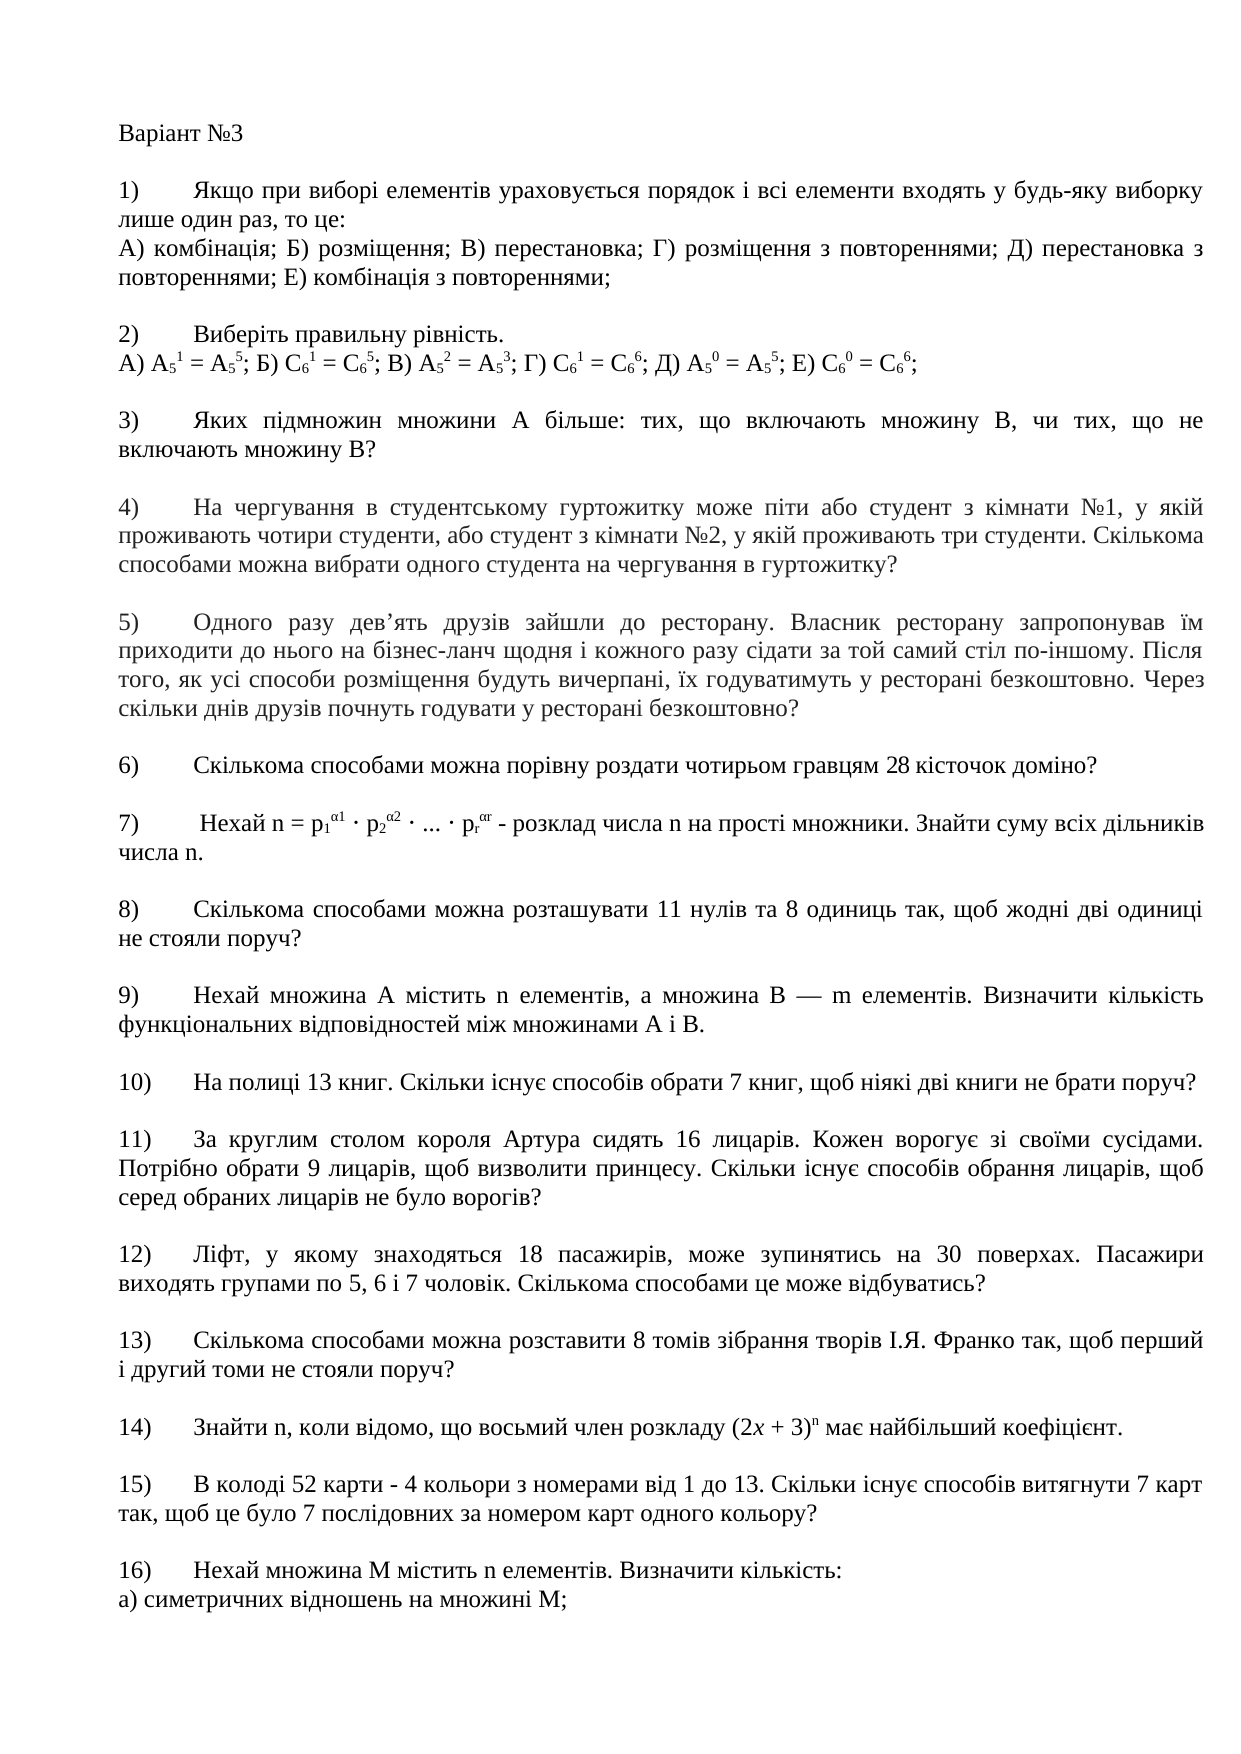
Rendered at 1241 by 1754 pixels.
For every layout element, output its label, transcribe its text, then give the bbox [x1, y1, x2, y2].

list Виберіть правильну рівність. [118, 319, 1205, 348]
list а) симетричних відношень на множині М; [118, 1584, 1205, 1613]
list На чергування в студентському гуртожитку може піти або студент з кімнати №1, у якій проживають чотири студенти, або студент з кімнати №2, у якій проживають три студенти. Скількома способами можна вибрати одного студента на чергування в гуртожитку? [118, 492, 1205, 578]
list Скількома способами можна порівну роздати чотирьом гравцям 28 кісточок доміно? [118, 751, 1205, 779]
list Одного разу дев’ять друзів зайшли до ресторану. Власник ресторану запропонував їм приходити до нього на бізнес-ланч щодня і кожного разу сідати за той самий стіл по-іншому. Після того, як усі способи розміщення будуть вичерпані, їх годуватимуть у ресторані безкоштовно. Через скільки днів друзів почнуть годувати у ресторані безкоштовно? [118, 607, 1205, 722]
list За круглим столом короля Артура сидять 16 лицарів. Кожен ворогує зі своїми сусідами. Потрібно обрати 9 лицарів, щоб визволити принцесу. Скільки існує способів обрання лицарів, щоб серед обраних лицарів не було ворогів? [118, 1124, 1205, 1211]
list Ліфт, у якому знаходяться 18 пасажирів, може зупинятись на 30 поверхах. Пасажири виходять групами по 5, 6 і 7 чоловік. Скількома способами це може відбуватись? [118, 1239, 1205, 1297]
list Нехай n = p1α1 ⋅ p2α2 ⋅ ... ⋅ prαr - розклад числа n на прості множники. Знайти суму всіх дільників числа n. [118, 808, 1205, 866]
list В колоді 52 карти - 4 кольори з номерами від 1 до 13. Скільки існує способів витягнути 7 карт так, щоб це було 7 послідовних за номером карт одного кольору? [118, 1469, 1205, 1527]
list Скількома способами можна розставити 8 томів зібрання творів І.Я. Франко так, щоб перший і другий томи не стояли поруч? [118, 1326, 1205, 1383]
list Яких підмножин множини А більше: тих, що включають множину В, чи тих, що не включають множину В? [118, 406, 1205, 463]
list А) комбінація; Б) розміщення; В) перестановка; Г) розміщення з повтореннями; Д) перестановка з повтореннями; Е) комбінація з повтореннями; [118, 233, 1205, 291]
text Варіант №3 [118, 118, 1205, 147]
list Якщо при виборі елементів ураховується порядок і всі елементи входять у будь-яку виборку лише один раз, то це: [118, 176, 1205, 233]
list Скількома способами можна розташувати 11 нулів та 8 одиниць так, щоб жодні дві одиниці не стояли поруч? [118, 894, 1205, 952]
list На полиці 13 книг. Скільки існує способів обрати 7 книг, щоб ніякі дві книги не брати поруч? [118, 1067, 1205, 1096]
list Нехай множина А містить n елементів, а множина В — m елементів. Визначити кількість функціональних відповідностей між множинами А і В. [118, 981, 1205, 1038]
list А) А51 = А55; Б) С61 = С65; В) А52 = А53; Г) С61 = С66; Д) А50 = А55; Е) С60 = С66; [118, 348, 1205, 377]
list Нехай множина М містить n елементів. Визначити кількість: [118, 1556, 1205, 1584]
list Знайти n, коли відомо, що восьмий член розкладу (2х + 3)n має найбільший коефіцієнт. [118, 1412, 1205, 1441]
